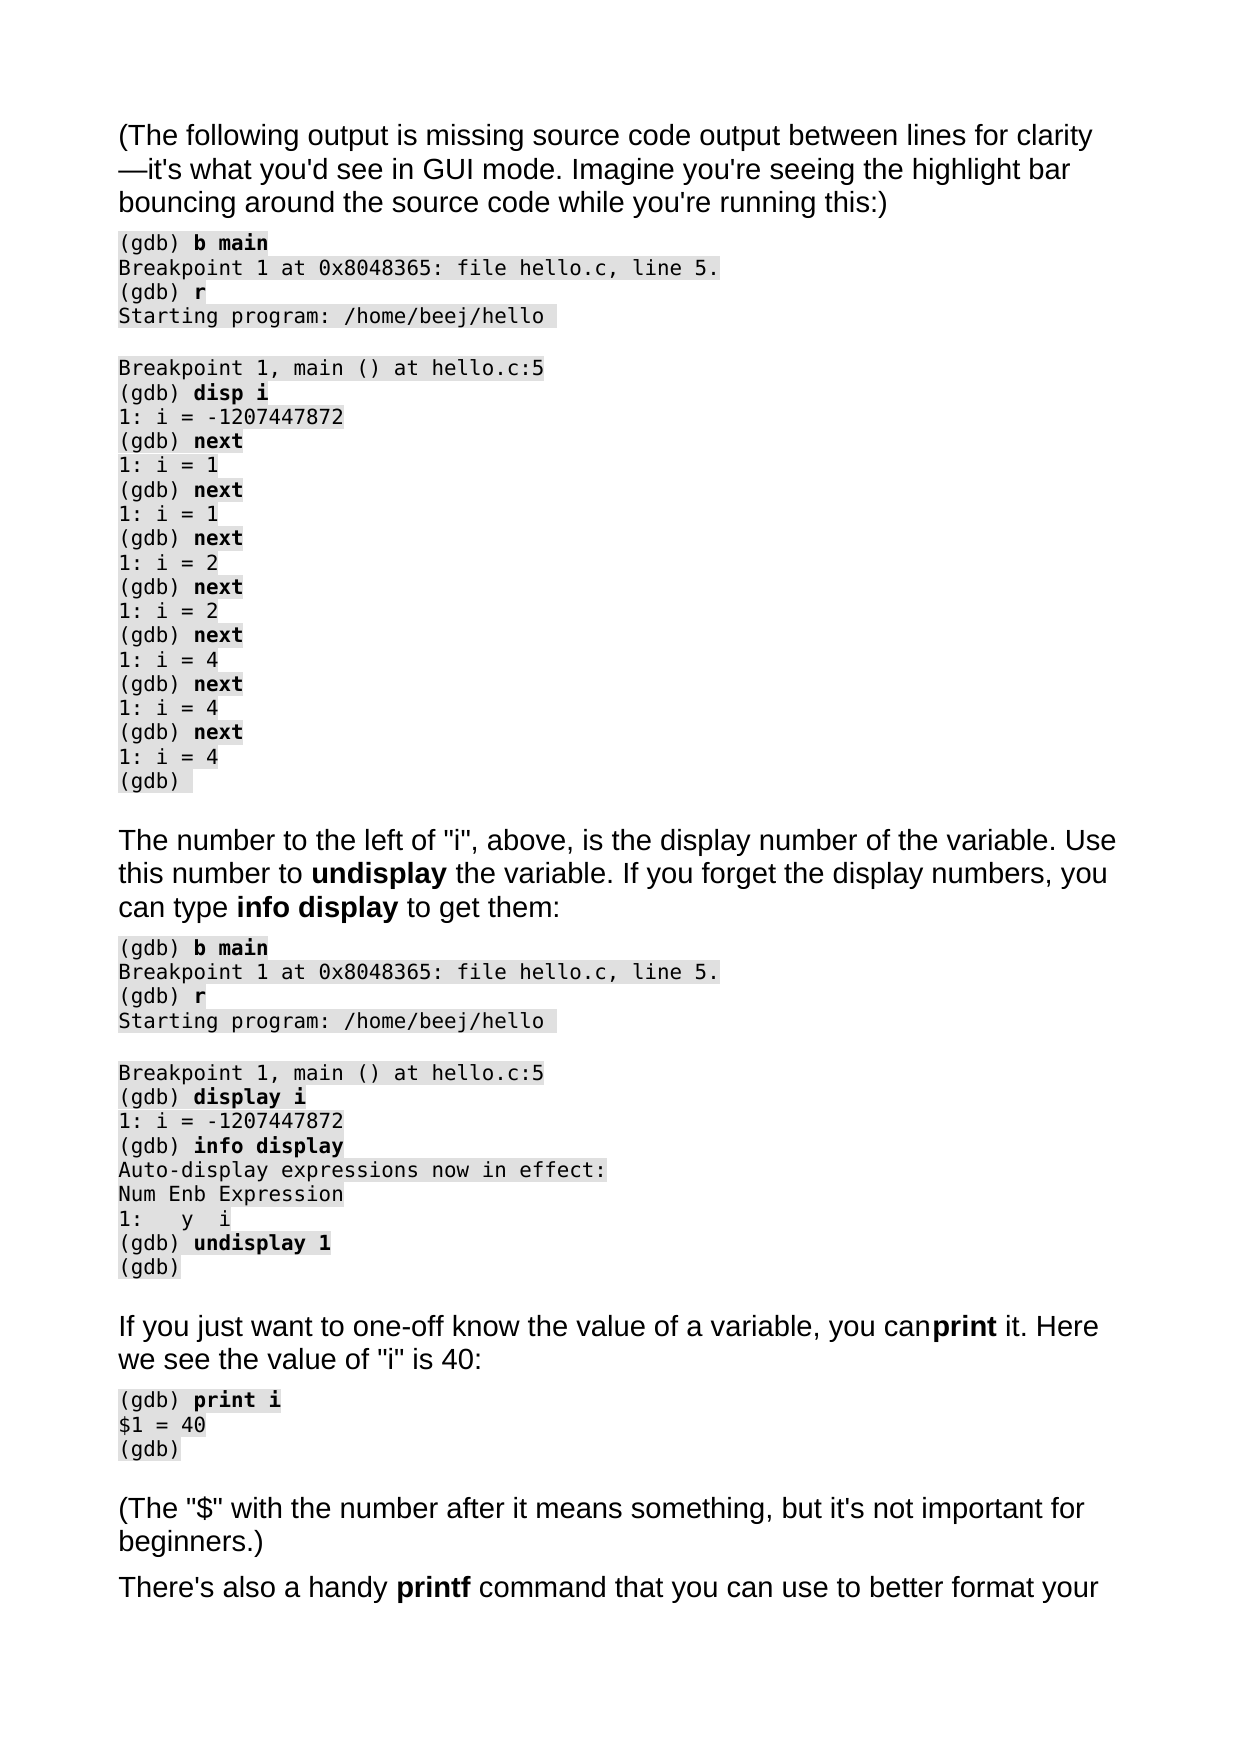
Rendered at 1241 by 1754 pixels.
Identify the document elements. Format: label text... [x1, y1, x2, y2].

text (gdb) next [118, 429, 1122, 453]
text 1: i = -1207447872 [118, 1109, 1122, 1134]
text (gdb) [118, 1255, 1122, 1279]
text (The following output is missing source code output between lines for clarity—it's what you'd see in GUI mode. Imagine you're seeing the highlight bar bouncing around the source code while you're running this:) [118, 118, 1122, 219]
text (gdb) b main [118, 936, 1122, 960]
text (gdb) info display [118, 1134, 1122, 1158]
text (gdb) r [118, 984, 1122, 1009]
text (gdb) disp i [118, 381, 1122, 405]
text (gdb) next [118, 623, 1122, 648]
text (gdb) next [118, 575, 1122, 599]
text 1: i = 4 [118, 648, 1122, 672]
text (gdb) next [118, 720, 1122, 745]
text Breakpoint 1 at 0x8048365: file hello.c, line 5. [118, 960, 1122, 984]
text (gdb) next [118, 672, 1122, 696]
text (The "$" with the number after it means something, but it's not important for beginners.) [118, 1491, 1122, 1558]
text (gdb) print i [118, 1388, 1122, 1413]
text (gdb) r [118, 280, 1122, 304]
text (gdb) b main [118, 231, 1122, 256]
text 1: i = 4 [118, 745, 1122, 769]
text 1: y i [118, 1207, 1122, 1231]
text There's also a handy printf command that you can use to better format your [118, 1570, 1122, 1604]
text If you just want to one-off know the value of a variable, you canprint it. Here we see the value of "i" is 40: [118, 1309, 1122, 1376]
text (gdb) next [118, 526, 1122, 551]
text (gdb) display i [118, 1085, 1122, 1109]
text 1: i = 1 [118, 502, 1122, 526]
text (gdb) [118, 1437, 1122, 1461]
text $1 = 40 [118, 1413, 1122, 1437]
text Num Enb Expression [118, 1182, 1122, 1207]
text Breakpoint 1, main () at hello.c:5 [118, 356, 1122, 381]
text Starting program: /home/beej/hello [118, 304, 1122, 328]
text 1: i = 2 [118, 599, 1122, 623]
text Auto-display expressions now in effect: [118, 1158, 1122, 1182]
text Breakpoint 1, main () at hello.c:5 [118, 1061, 1122, 1085]
text Starting program: /home/beej/hello [118, 1009, 1122, 1033]
text 1: i = 4 [118, 696, 1122, 720]
text 1: i = 1 [118, 453, 1122, 478]
text 1: i = -1207447872 [118, 405, 1122, 429]
text (gdb) [118, 769, 1122, 793]
text (gdb) undisplay 1 [118, 1231, 1122, 1255]
text 1: i = 2 [118, 551, 1122, 575]
text The number to the left of "i", above, is the display number of the variable. Use this number to undisplay the variable. If you forget the display numbers, you can type info display to get them: [118, 823, 1122, 923]
text Breakpoint 1 at 0x8048365: file hello.c, line 5. [118, 256, 1122, 280]
text (gdb) next [118, 478, 1122, 502]
